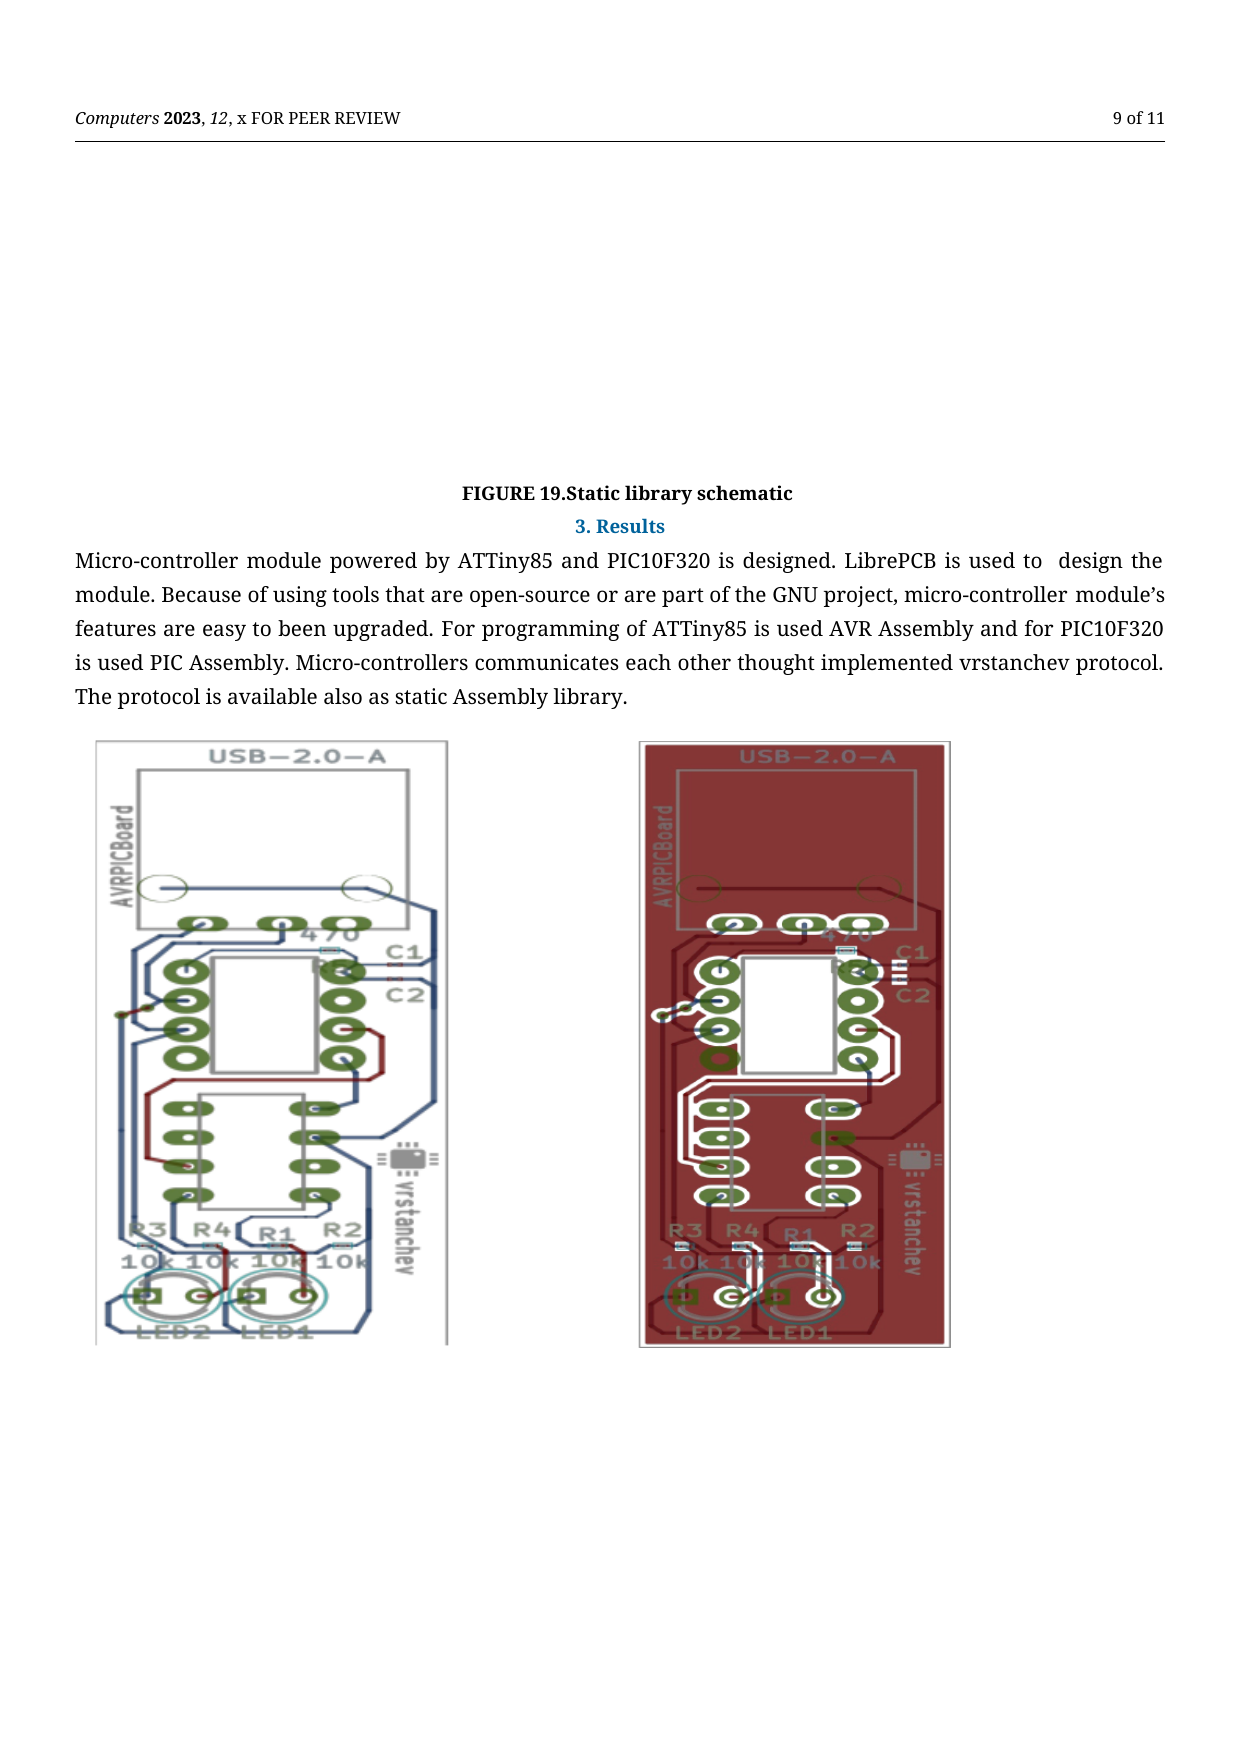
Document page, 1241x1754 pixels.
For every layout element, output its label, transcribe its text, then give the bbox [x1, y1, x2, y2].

text Micro-controller module powered by ATTiny85 and PIC10F320 is designed. LibrePCB is used to design the module. Because of using tools that are open-source or are part of the GNU project, micro-controller module’s features are easy to been upgraded. For programming of ATTiny85 is used AVR Assembly and for PIC10F320 is used PIC Assembly. Micro-controllers communicates each other thought implemented vrstanchev protocol. The protocol is available also as static Assembly library. [75, 543, 1165, 713]
text FIGURE 19.Static library schematic [75, 476, 1165, 509]
text 3. Results [75, 509, 1165, 543]
picture [636, 741, 951, 1348]
picture [95, 739, 450, 1355]
